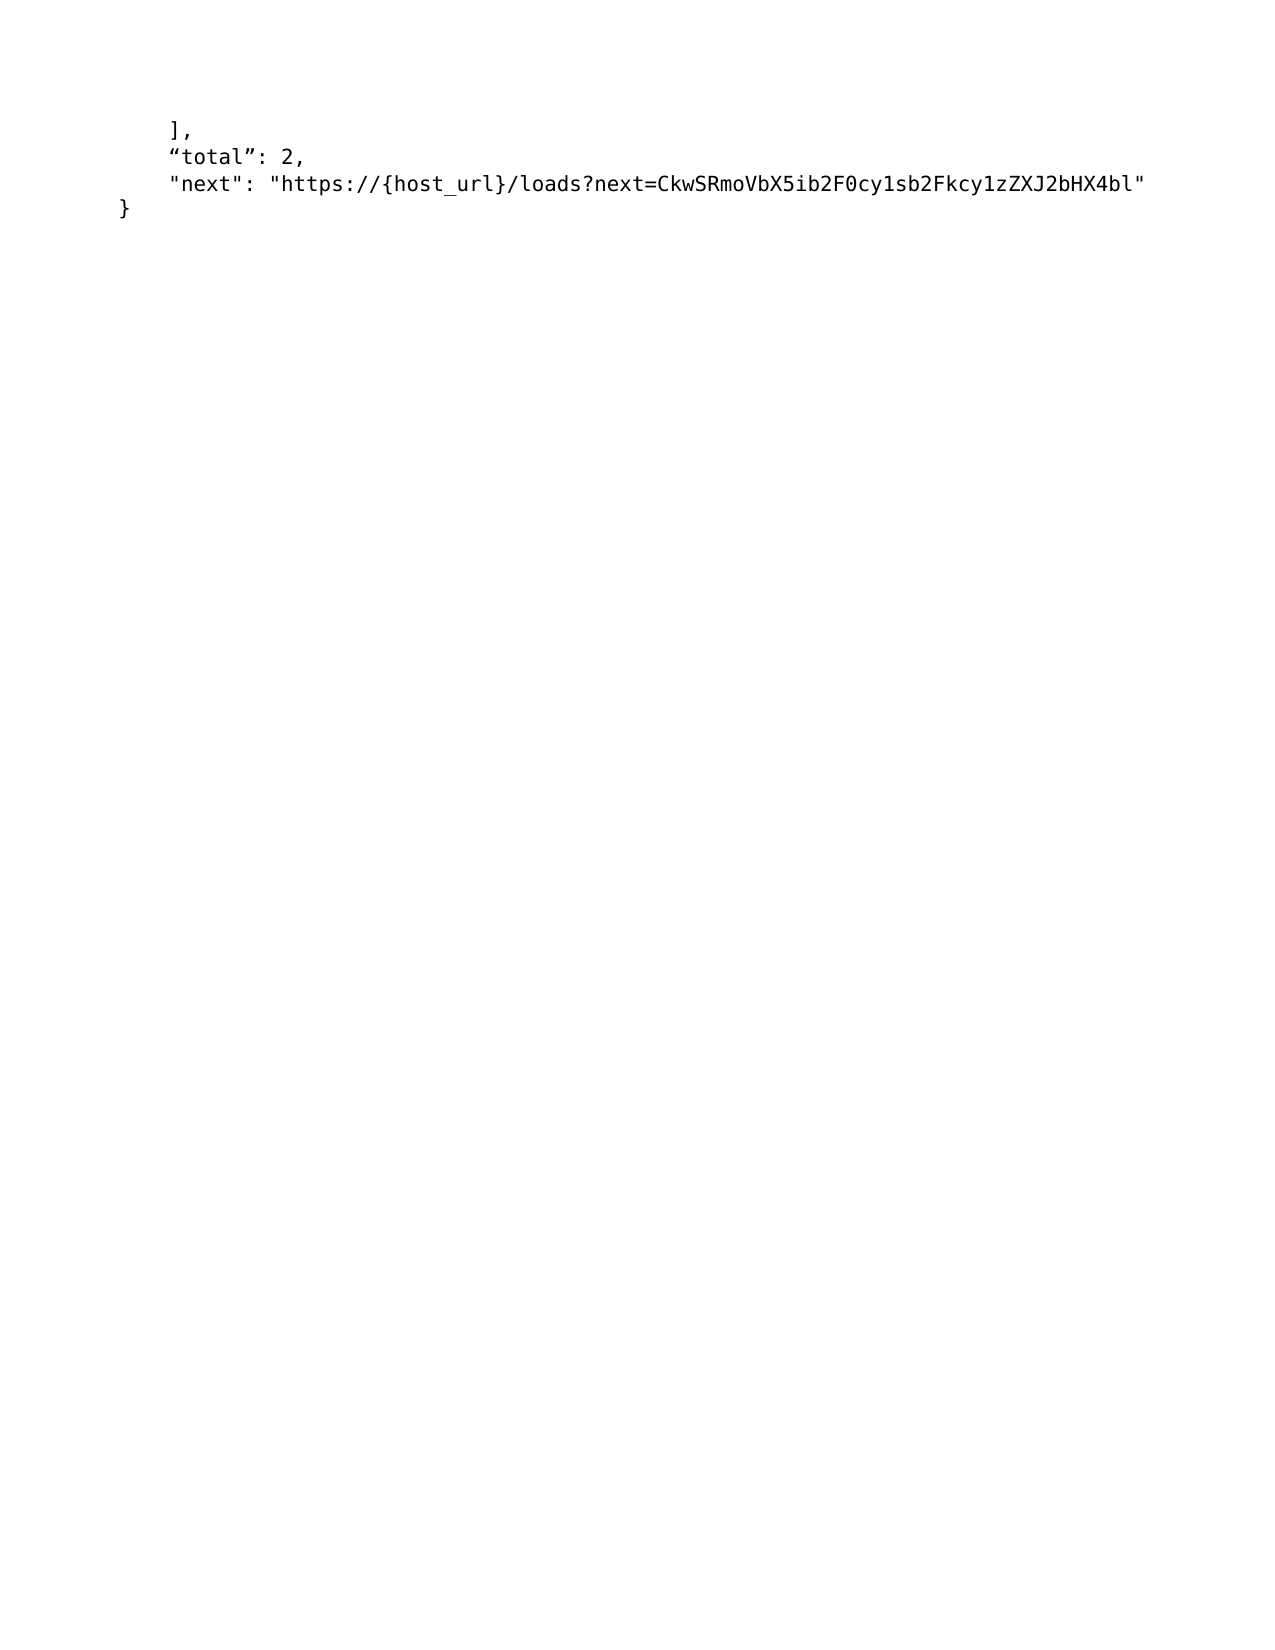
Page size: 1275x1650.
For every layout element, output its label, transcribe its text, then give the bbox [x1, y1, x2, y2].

text “total”: 2, [118, 145, 1157, 169]
text "next": "https://{host_url}/loads?next=CkwSRmoVbX5ib2F0cy1sb2Fkcy1zZXJ2bHX4bl" } [118, 172, 1157, 221]
text ], [118, 118, 1157, 142]
